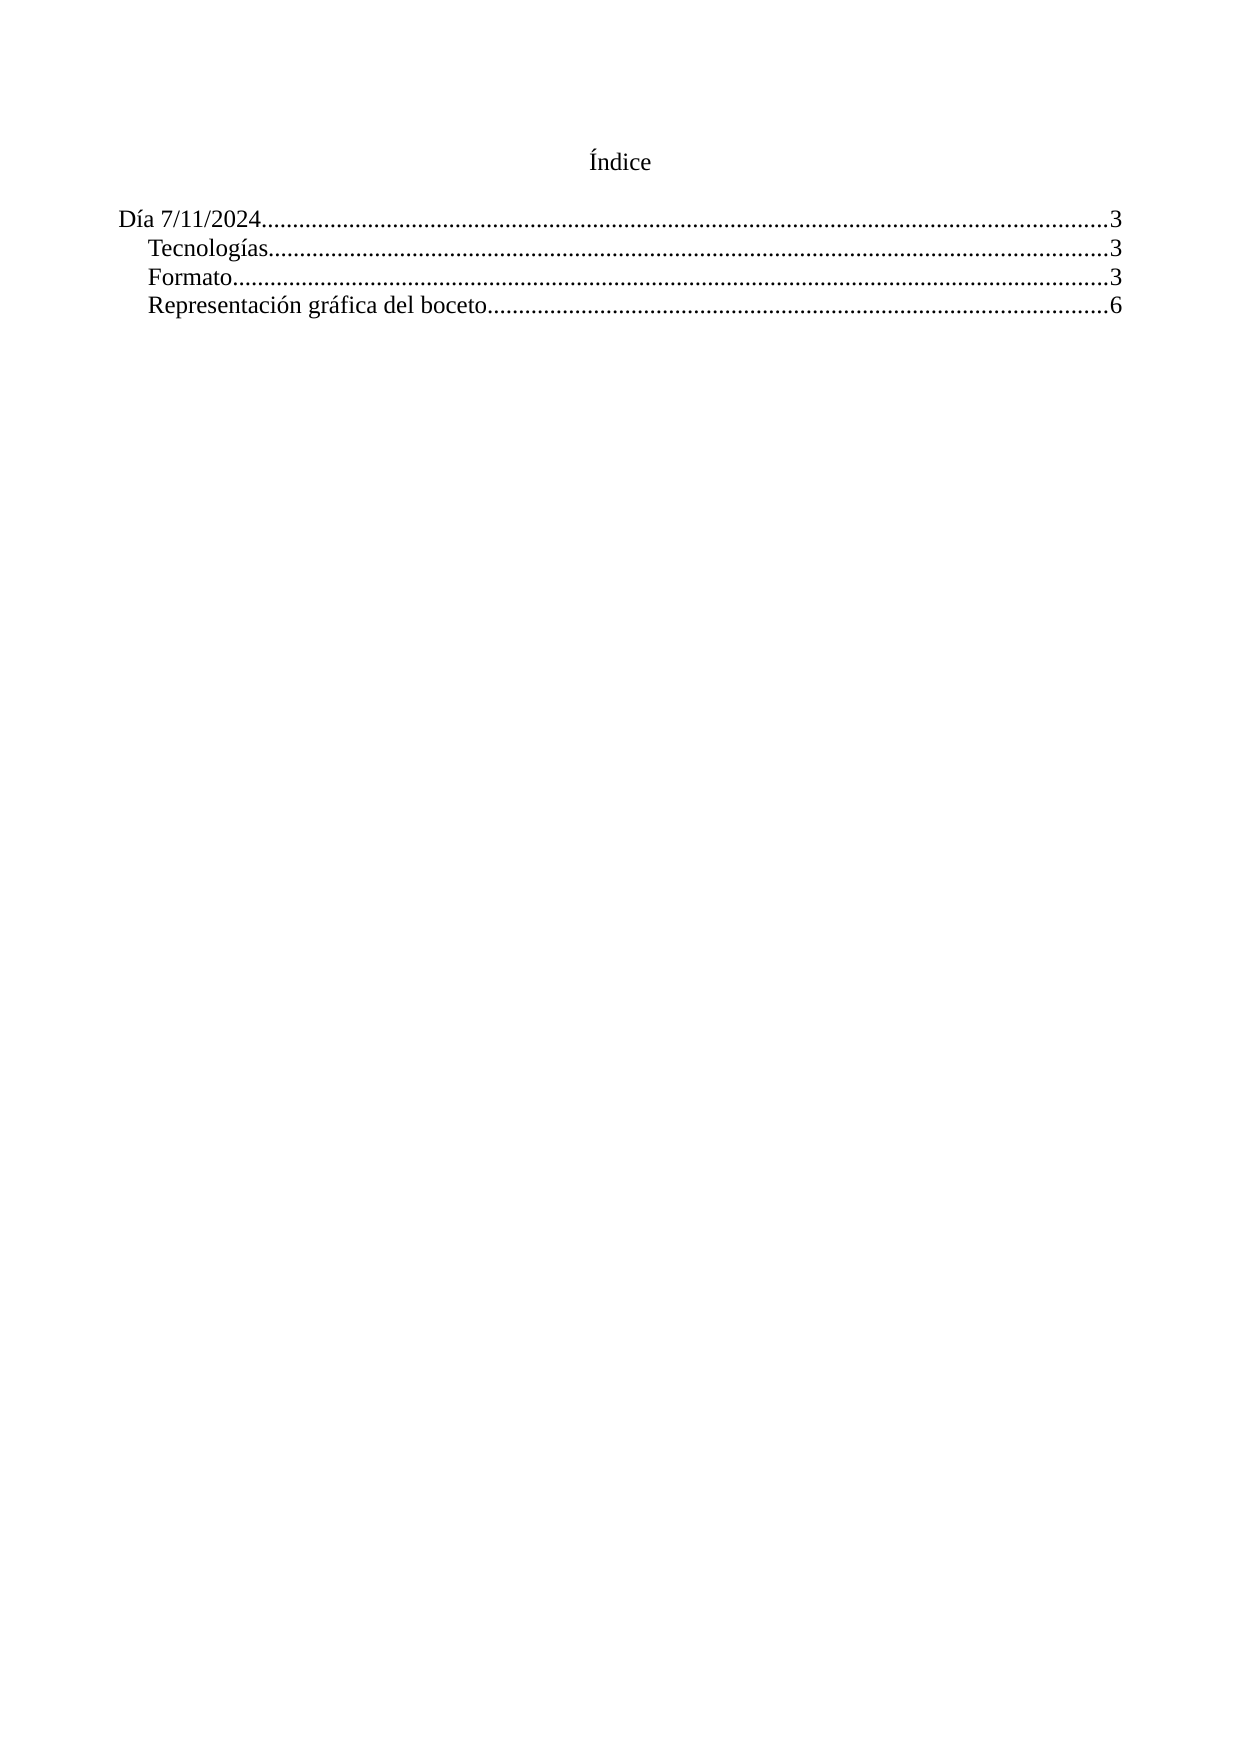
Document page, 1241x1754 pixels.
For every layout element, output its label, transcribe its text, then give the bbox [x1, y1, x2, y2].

text Tecnologías 3 [148, 233, 1122, 262]
text Día 7/11/2024 3 [118, 204, 1122, 233]
text Representación gráfica del boceto 6 [148, 291, 1122, 319]
text Índice [118, 147, 1122, 176]
text Formato 3 [148, 262, 1122, 291]
